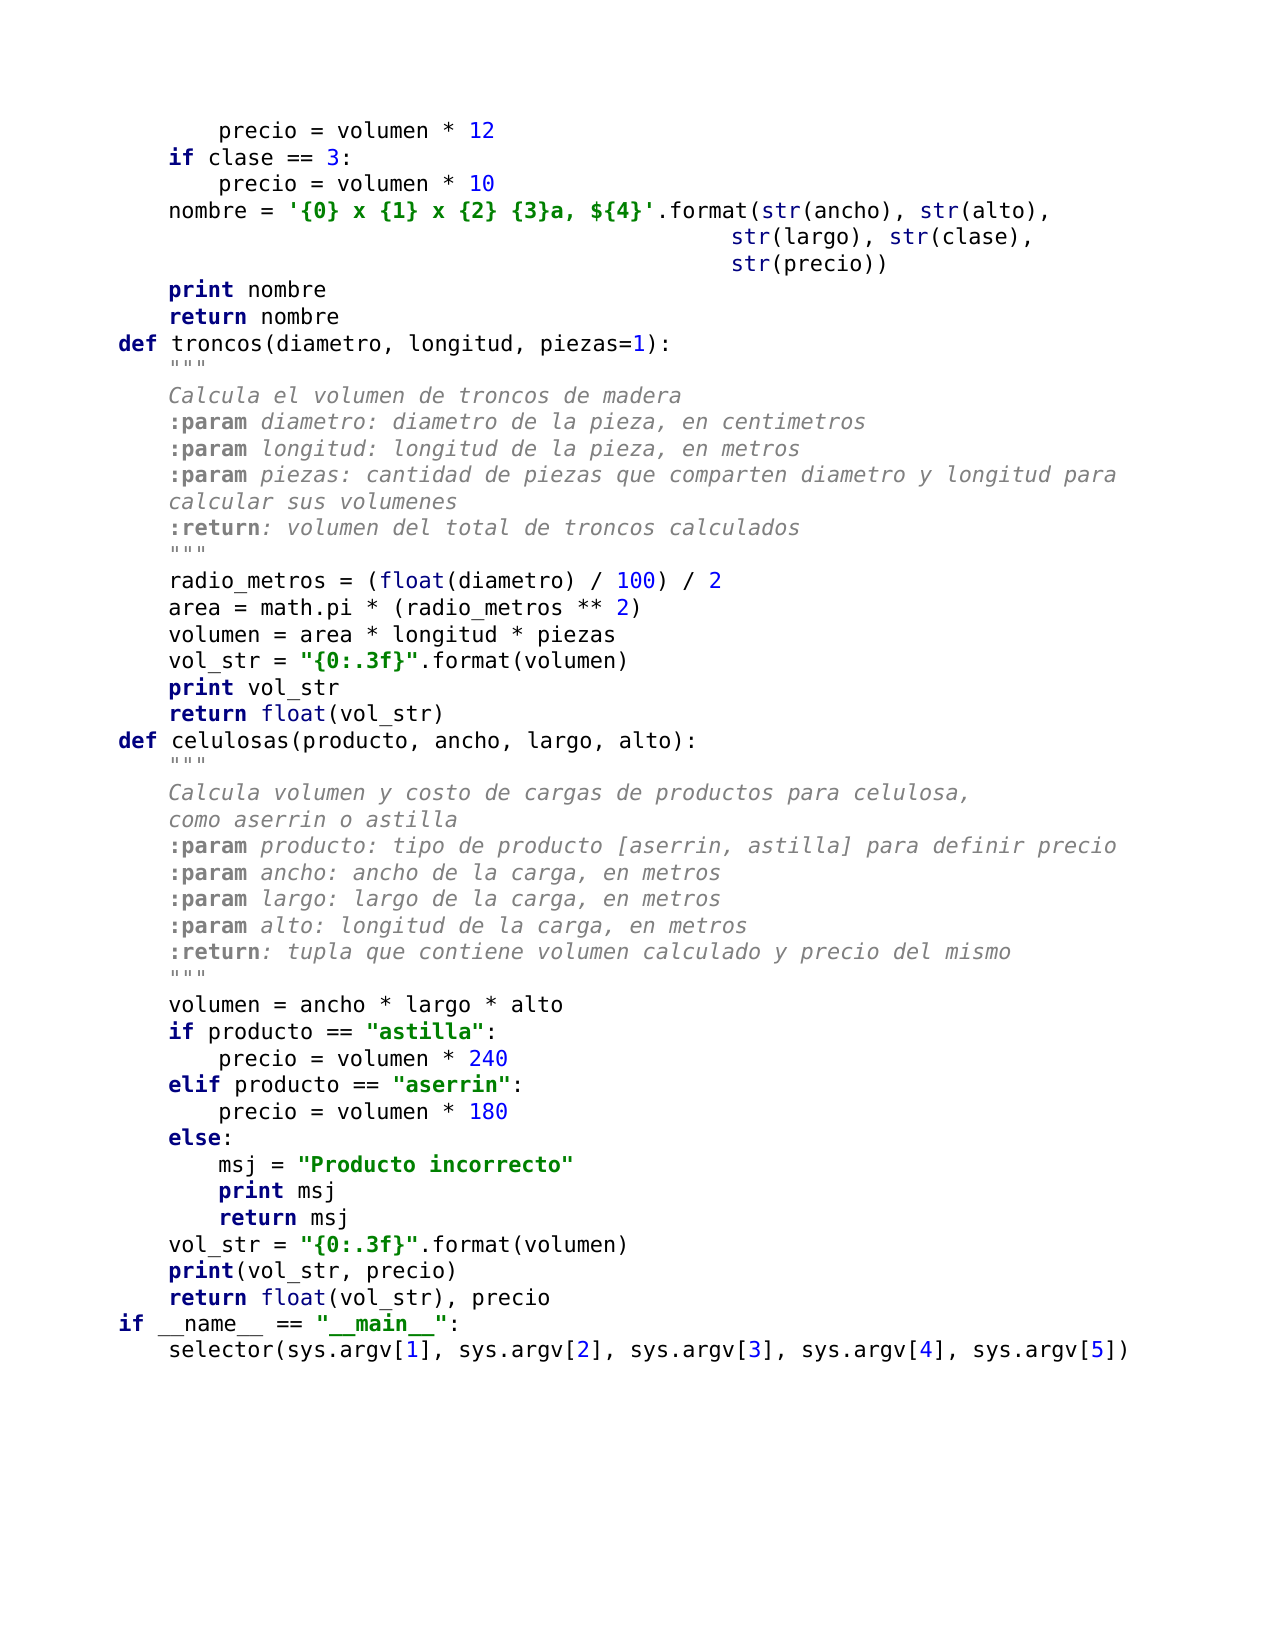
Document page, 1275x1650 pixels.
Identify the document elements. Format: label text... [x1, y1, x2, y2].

text """ [118, 966, 1157, 993]
text str(precio)) [118, 251, 1157, 277]
text :param longitud: longitud de la pieza, en metros [118, 436, 1157, 462]
text print msj [118, 1178, 1157, 1205]
text vol_str = "{0:.3f}".format(volumen) [118, 648, 1157, 675]
text Calcula el volumen de troncos de madera [118, 383, 1157, 409]
text como aserrin o astilla [118, 807, 1157, 833]
text radio_metros = (float(diametro) / 100) / 2 [118, 569, 1157, 595]
text :param producto: tipo de producto [aserrin, astilla] para definir precio [118, 833, 1157, 860]
text """ [118, 356, 1157, 383]
text return msj [118, 1205, 1157, 1232]
text :param ancho: ancho de la carga, en metros [118, 860, 1157, 886]
text if __name__ == "__main__": [118, 1311, 1157, 1337]
text if producto == "astilla": [118, 1019, 1157, 1046]
text else: [118, 1125, 1157, 1152]
text print vol_str [118, 675, 1157, 701]
text return float(vol_str), precio [118, 1285, 1157, 1311]
text :param largo: largo de la carga, en metros [118, 886, 1157, 913]
text :param piezas: cantidad de piezas que comparten diametro y longitud para [118, 462, 1157, 489]
text :return: volumen del total de troncos calculados [118, 516, 1157, 542]
text calcular sus volumenes [118, 489, 1157, 516]
text precio = volumen * 10 [118, 171, 1157, 198]
text if clase == 3: [118, 145, 1157, 171]
text """ [118, 542, 1157, 569]
text def troncos(diametro, longitud, piezas=1): [118, 331, 1157, 356]
text selector(sys.argv[1], sys.argv[2], sys.argv[3], sys.argv[4], sys.argv[5]) [118, 1337, 1157, 1363]
text print nombre [118, 277, 1157, 304]
text return float(vol_str) [118, 701, 1157, 728]
text precio = volumen * 240 [118, 1046, 1157, 1072]
text precio = volumen * 180 [118, 1099, 1157, 1125]
text def celulosas(producto, ancho, largo, alto): [118, 728, 1157, 753]
text """ [118, 753, 1157, 780]
text return nombre [118, 304, 1157, 331]
text elif producto == "aserrin": [118, 1072, 1157, 1099]
text :return: tupla que contiene volumen calculado y precio del mismo [118, 939, 1157, 966]
text Calcula volumen y costo de cargas de productos para celulosa, [118, 780, 1157, 807]
text print(vol_str, precio) [118, 1258, 1157, 1285]
text :param alto: longitud de la carga, en metros [118, 913, 1157, 939]
text str(largo), str(clase), [118, 224, 1157, 251]
text msj = "Producto incorrecto" [118, 1152, 1157, 1178]
text volumen = area * longitud * piezas [118, 622, 1157, 648]
text area = math.pi * (radio_metros ** 2) [118, 595, 1157, 622]
text vol_str = "{0:.3f}".format(volumen) [118, 1232, 1157, 1258]
text volumen = ancho * largo * alto [118, 993, 1157, 1019]
text :param diametro: diametro de la pieza, en centimetros [118, 409, 1157, 436]
text precio = volumen * 12 [118, 118, 1157, 145]
text nombre = '{0} x {1} x {2} {3}a, ${4}'.format(str(ancho), str(alto), [118, 198, 1157, 224]
